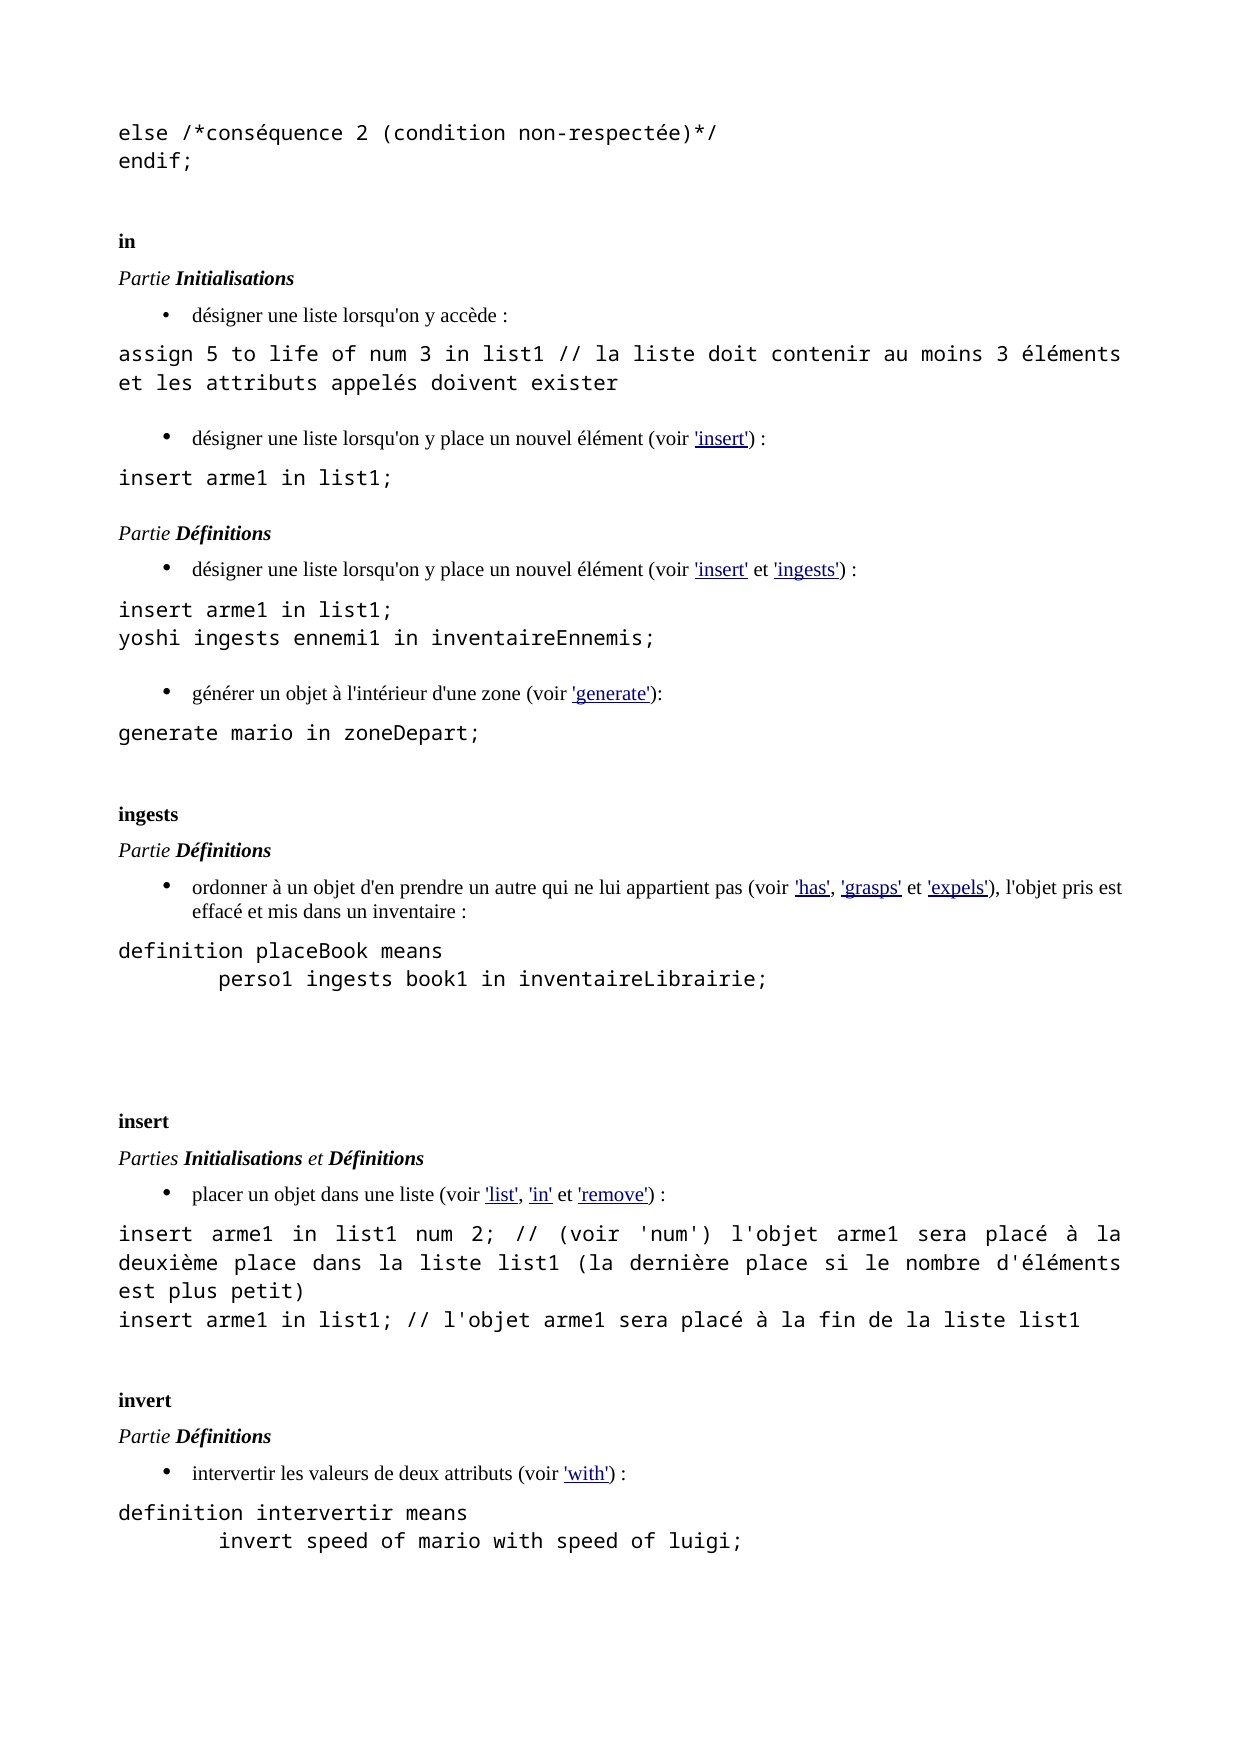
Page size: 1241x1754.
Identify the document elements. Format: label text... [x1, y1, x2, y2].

text definition placeBook means [118, 936, 1122, 964]
subtitle ingests [118, 801, 1122, 826]
text insert arme1 in list1; [118, 595, 1122, 623]
text invert speed of mario with speed of luigi; [118, 1527, 1122, 1555]
subtitle invert [118, 1388, 1122, 1412]
list désigner une liste lorsqu'on y place un nouvel élément (voir 'insert' et 'ingests') : [162, 557, 1122, 582]
text definition intervertir means [118, 1498, 1122, 1527]
list désigner une liste lorsqu'on y accède : [162, 303, 1122, 327]
text Partie Définitions [118, 521, 1122, 545]
text assign 5 to life of num 3 in list1 // la liste doit contenir au moins 3 éléments et les attributs appelés doivent exister [118, 339, 1122, 396]
text perso1 ingests book1 in inventaireLibrairie; [118, 964, 1122, 993]
text generate mario in zoneDepart; [118, 718, 1122, 747]
list générer un objet à l'intérieur d'une zone (voir 'generate'): [162, 681, 1122, 706]
list désigner une liste lorsqu'on y place un nouvel élément (voir 'insert') : [162, 426, 1122, 450]
text Partie Définitions [118, 1424, 1122, 1448]
text insert arme1 in list1; // l'objet arme1 sera placé à la fin de la liste list1 [118, 1305, 1122, 1333]
text insert arme1 in list1; [118, 463, 1122, 491]
list intervertir les valeurs de deux attributs (voir 'with') : [162, 1461, 1122, 1486]
list ordonner à un objet d'en prendre un autre qui ne lui appartient pas (voir 'has', 'grasps' et 'expels'), l'objet pris est effacé et mis dans un inventaire : [162, 874, 1122, 923]
text yoshi ingests ennemi1 in inventaireEnnemis; [118, 623, 1122, 652]
list placer un objet dans une liste (voir 'list', 'in' et 'remove') : [162, 1182, 1122, 1207]
subtitle insert [118, 1109, 1122, 1133]
text Parties Initialisations et Définitions [118, 1146, 1122, 1169]
text Partie Définitions [118, 838, 1122, 862]
text else /*conséquence 2 (condition non-respectée)*/ [118, 118, 1122, 147]
text Partie Initialisations [118, 266, 1122, 290]
text insert arme1 in list1 num 2; // (voir 'num') l'objet arme1 sera placé à la deuxième place dans la liste list1 (la dernière place si le nombre d'éléments est plus petit) [118, 1219, 1122, 1305]
subtitle in [118, 229, 1122, 253]
text endif; [118, 147, 1122, 175]
